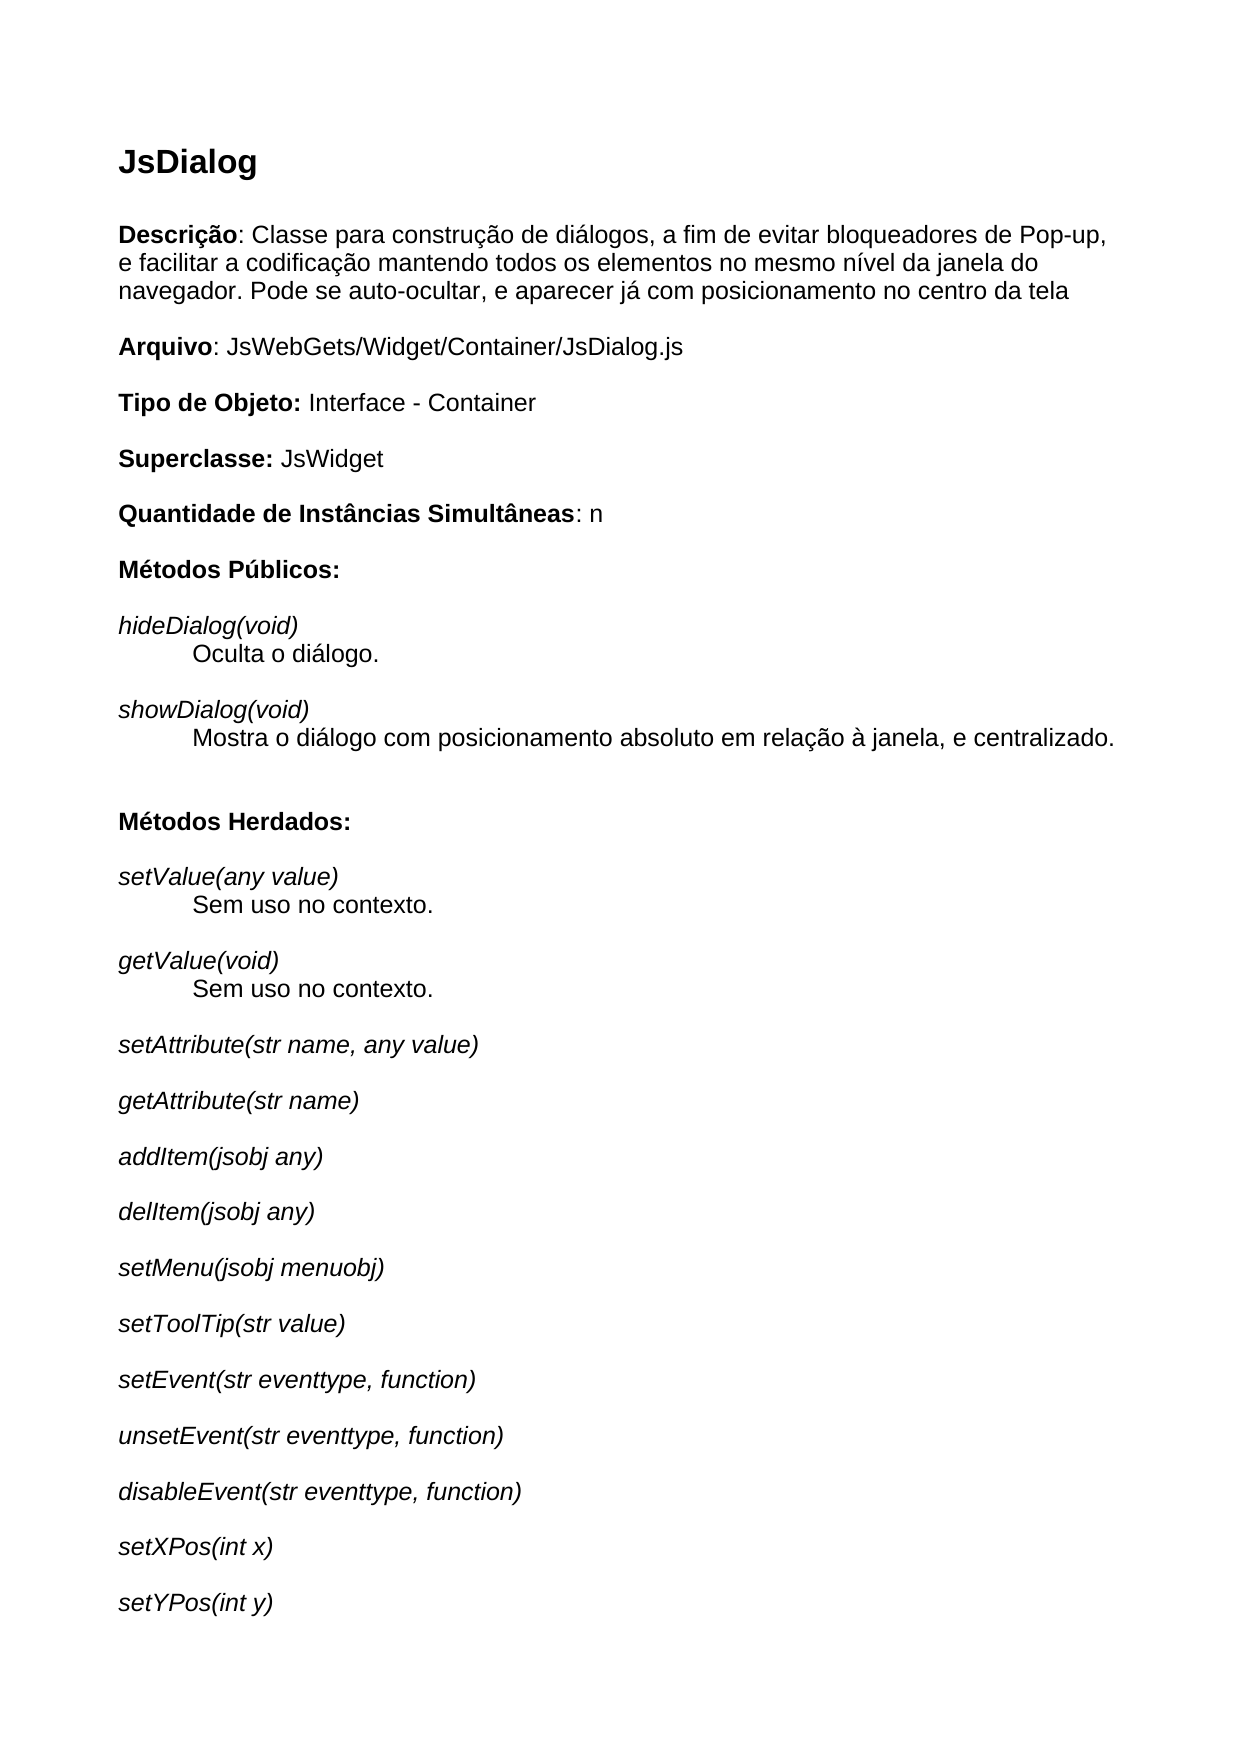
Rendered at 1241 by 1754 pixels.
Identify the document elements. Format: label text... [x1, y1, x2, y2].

text Superclasse: JsWidget [118, 444, 1122, 472]
text Métodos Públicos: [118, 556, 1122, 584]
text setToolTip(str value) [118, 1310, 1122, 1338]
text Sem uso no contexto. [118, 975, 1122, 1003]
text Métodos Herdados: [118, 807, 1122, 835]
text hideDialog(void) [118, 612, 1122, 640]
text Mostra o diálogo com posicionamento absoluto em relação à janela, e centralizado. [118, 723, 1122, 751]
subtitle JsDialog [118, 143, 1122, 181]
text setAttribute(str name, any value) [118, 1031, 1122, 1058]
text unsetEvent(str eventtype, function) [118, 1421, 1122, 1449]
text Descrição: Classe para construção de diálogos, a fim de evitar bloqueadores de Pop-up, e facilitar a codificação mantendo todos os elementos no mesmo nível da janela do navegador. Pode se auto-ocultar, e aparecer já com posicionamento no centro da tela [118, 221, 1122, 305]
text showDialog(void) [118, 696, 1122, 723]
text setMenu(jsobj menuobj) [118, 1254, 1122, 1282]
text getValue(void) [118, 947, 1122, 975]
text Tipo de Objeto: Interface - Container [118, 388, 1122, 416]
text setValue(any value) [118, 863, 1122, 891]
text disableEvent(str eventtype, function) [118, 1477, 1122, 1505]
text delItem(jsobj any) [118, 1198, 1122, 1226]
text addItem(jsobj any) [118, 1142, 1122, 1170]
text Quantidade de Instâncias Simultâneas: n [118, 500, 1122, 528]
text getAttribute(str name) [118, 1086, 1122, 1114]
text Arquivo: JsWebGets/Widget/Container/JsDialog.js [118, 333, 1122, 361]
text Oculta o diálogo. [118, 640, 1122, 668]
text setYPos(int y) [118, 1589, 1122, 1617]
text setXPos(int x) [118, 1533, 1122, 1561]
text setEvent(str eventtype, function) [118, 1366, 1122, 1393]
text Sem uso no contexto. [118, 891, 1122, 919]
